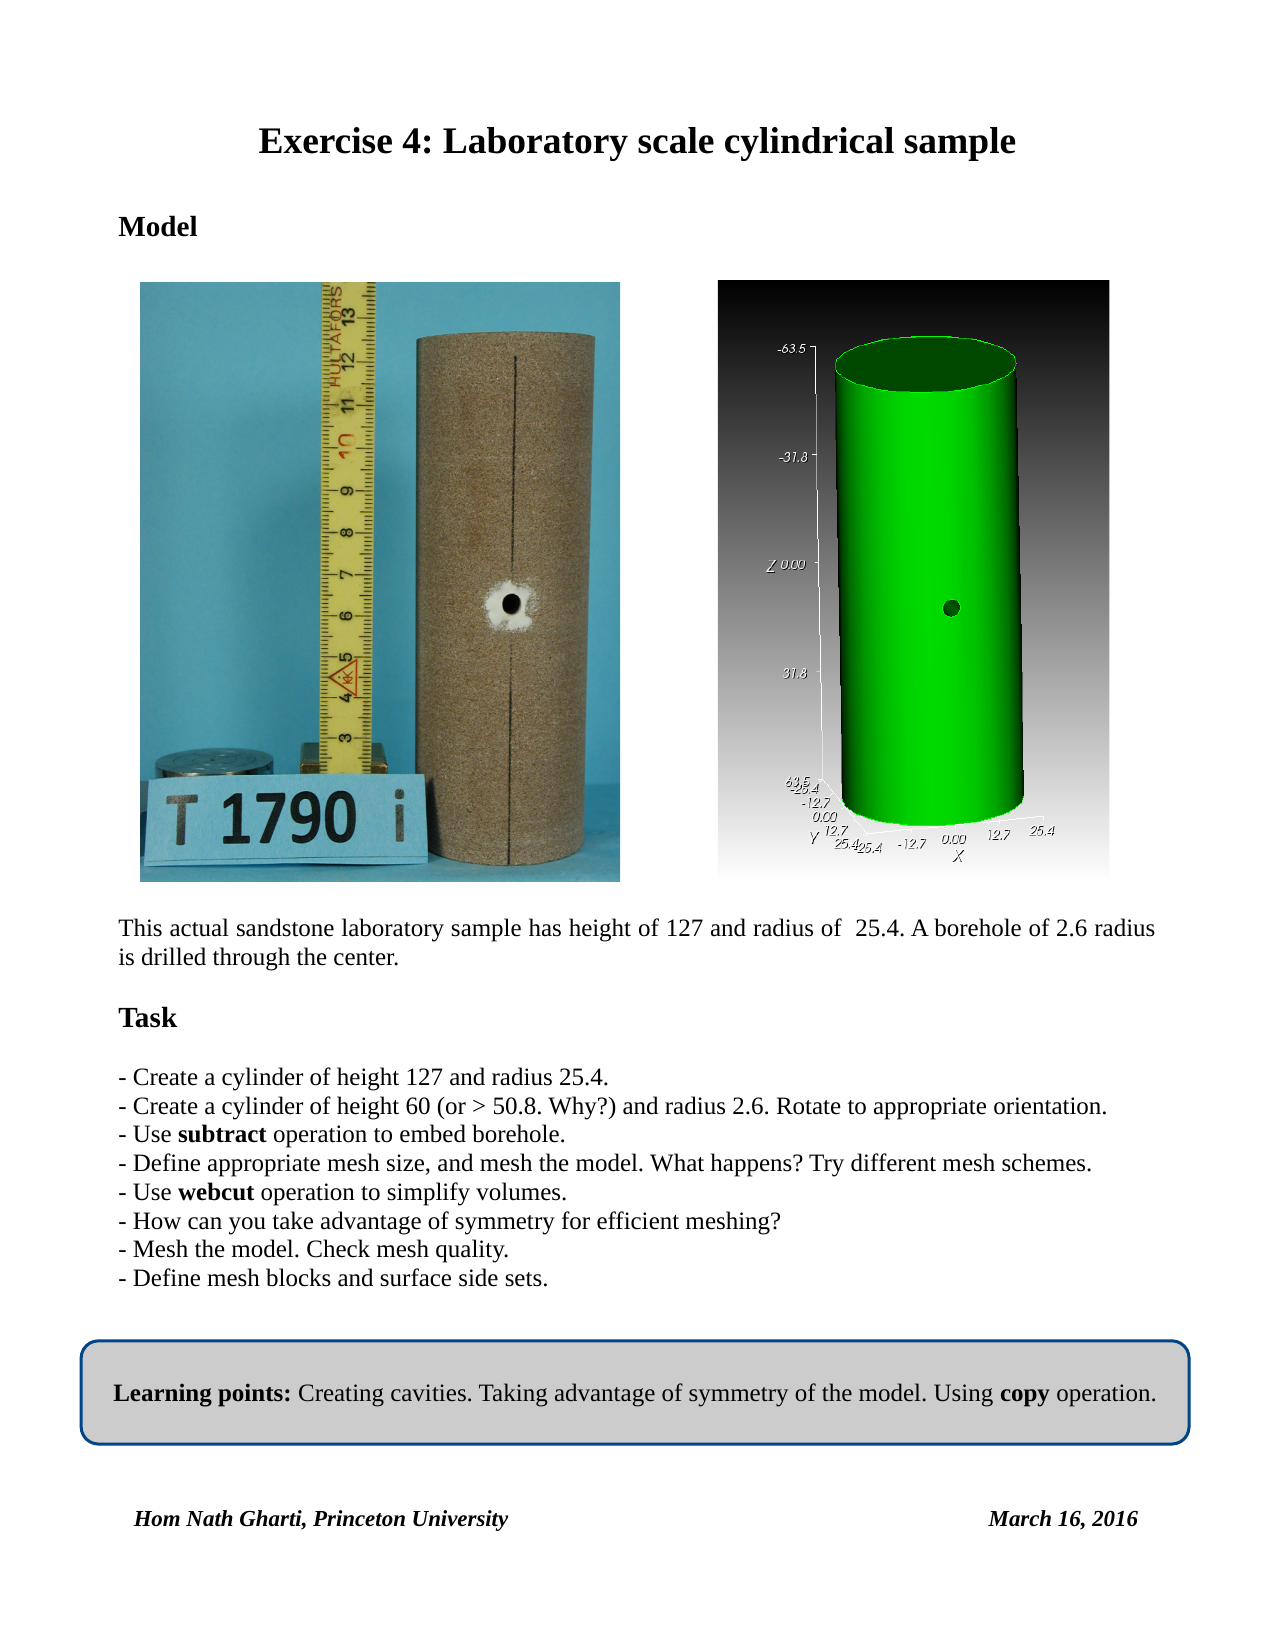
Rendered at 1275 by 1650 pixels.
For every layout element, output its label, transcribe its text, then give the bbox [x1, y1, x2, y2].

text - Define appropriate mesh size, and mesh the model. What happens? Try different mesh schemes. [118, 1148, 1157, 1177]
text - How can you take advantage of symmetry for efficient meshing? [118, 1206, 1157, 1234]
text - Use subtract operation to embed borehole. [118, 1119, 1157, 1148]
picture [717, 280, 1110, 881]
text - Create a cylinder of height 60 (or > 50.8. Why?) and radius 2.6. Rotate to appropriate orientation. [118, 1091, 1157, 1119]
text - Use webcut operation to simplify volumes. [118, 1177, 1157, 1206]
text - Create a cylinder of height 127 and radius 25.4. [118, 1062, 1157, 1091]
text This actual sandstone laboratory sample has height of 127 and radius of 25.4. A borehole of 2.6 radius is drilled through the center. [118, 913, 1157, 971]
picture [140, 282, 621, 882]
text - Define mesh blocks and surface side sets. [118, 1263, 1157, 1292]
text Exercise 4: Laboratory scale cylindrical sample [118, 118, 1157, 161]
text - Mesh the model. Check mesh quality. [118, 1234, 1157, 1263]
text Model [118, 209, 1157, 243]
text Task [118, 1000, 1157, 1033]
